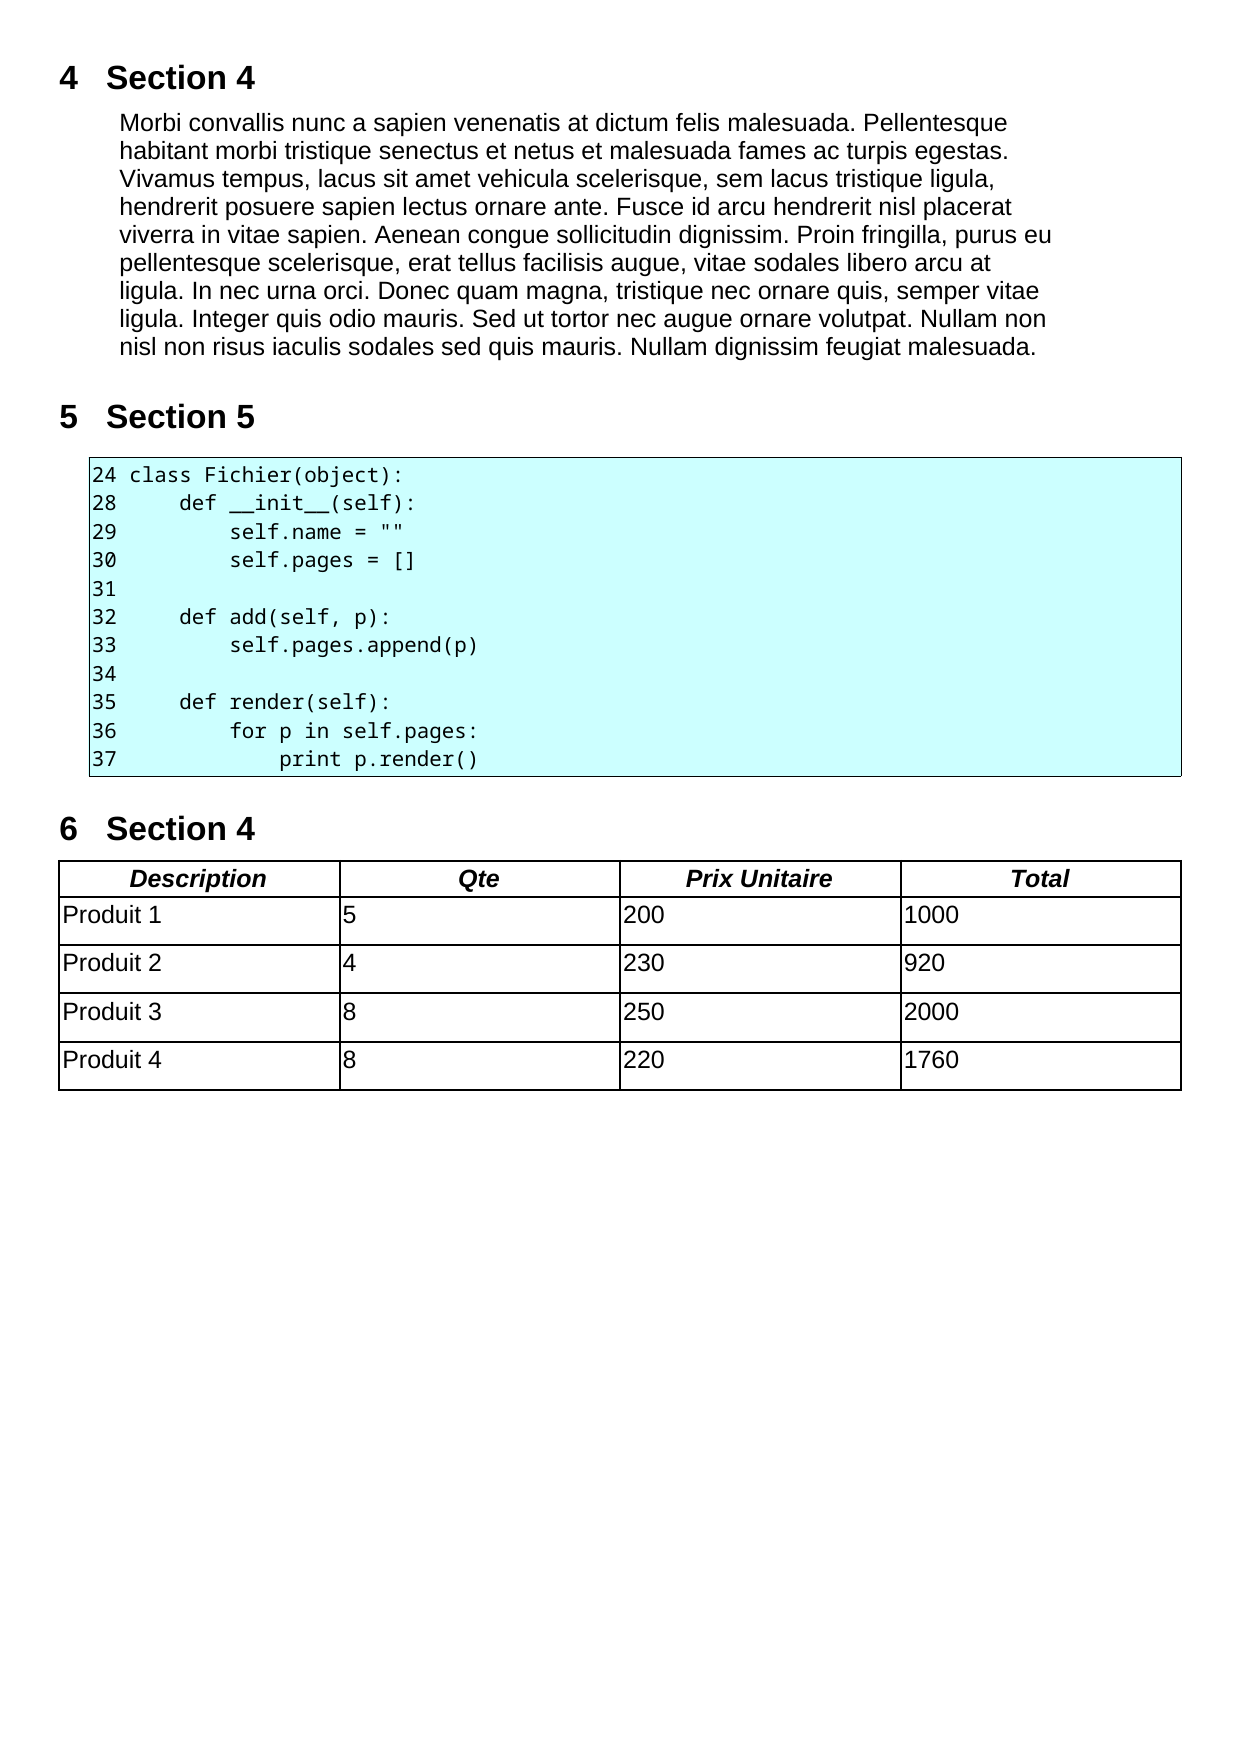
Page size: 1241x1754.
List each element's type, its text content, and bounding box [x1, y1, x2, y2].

table_cell Produit 4 [60, 1043, 339, 1089]
table_header Qte [341, 862, 619, 896]
table_cell 220 [621, 1043, 900, 1089]
text 24 class Fichier(object): 28 def __init__(self): 29 self.name = "" 30 self.pages = [] 31 32 def add(self, p): 33 self.pages.append(p) 34 35 def render(self): 36 for p in self.pages: 37 print p.render() [90, 458, 1181, 776]
table_cell 250 [621, 994, 900, 1041]
table_header Prix Unitaire [621, 862, 900, 896]
subtitle 4 Section 4 [59, 59, 1181, 97]
table_cell 2000 [902, 994, 1180, 1041]
table_cell 1000 [902, 898, 1180, 944]
subtitle 5 Section 5 [59, 398, 1181, 435]
table_cell 4 [341, 946, 619, 992]
table_cell 1760 [902, 1043, 1180, 1089]
table_header Total [902, 862, 1180, 896]
table_cell Produit 2 [60, 946, 339, 992]
table_cell 200 [621, 898, 900, 944]
subtitle 6 Section 4 [59, 810, 1181, 847]
table_cell 8 [341, 1043, 619, 1089]
table_header Description [60, 862, 339, 896]
table_cell Produit 3 [60, 994, 339, 1041]
table_cell 920 [902, 946, 1180, 992]
table_cell 230 [621, 946, 900, 992]
table_cell 5 [341, 898, 619, 944]
table_cell Produit 1 [60, 898, 339, 944]
table_cell 8 [341, 994, 619, 1041]
text Morbi convallis nunc a sapien venenatis at dictum felis malesuada. Pellentesque habitant morbi tristique senectus et netus et malesuada fames ac turpis egestas. Vivamus tempus, lacus sit amet vehicula scelerisque, sem lacus tristique ligula, hendrerit posuere sapien lectus ornare ante. Fusce id arcu hendrerit nisl placerat viverra in vitae sapien. Aenean congue sollicitudin dignissim. Proin fringilla, purus eu pellentesque scelerisque, erat tellus facilisis augue, vitae sodales libero arcu at ligula. In nec urna orci. Donec quam magna, tristique nec ornare quis, semper vitae ligula. Integer quis odio mauris. Sed ut tortor nec augue ornare volutpat. Nullam non nisl non risus iaculis sodales sed quis mauris. Nullam dignissim feugiat malesuada. [119, 109, 1061, 360]
